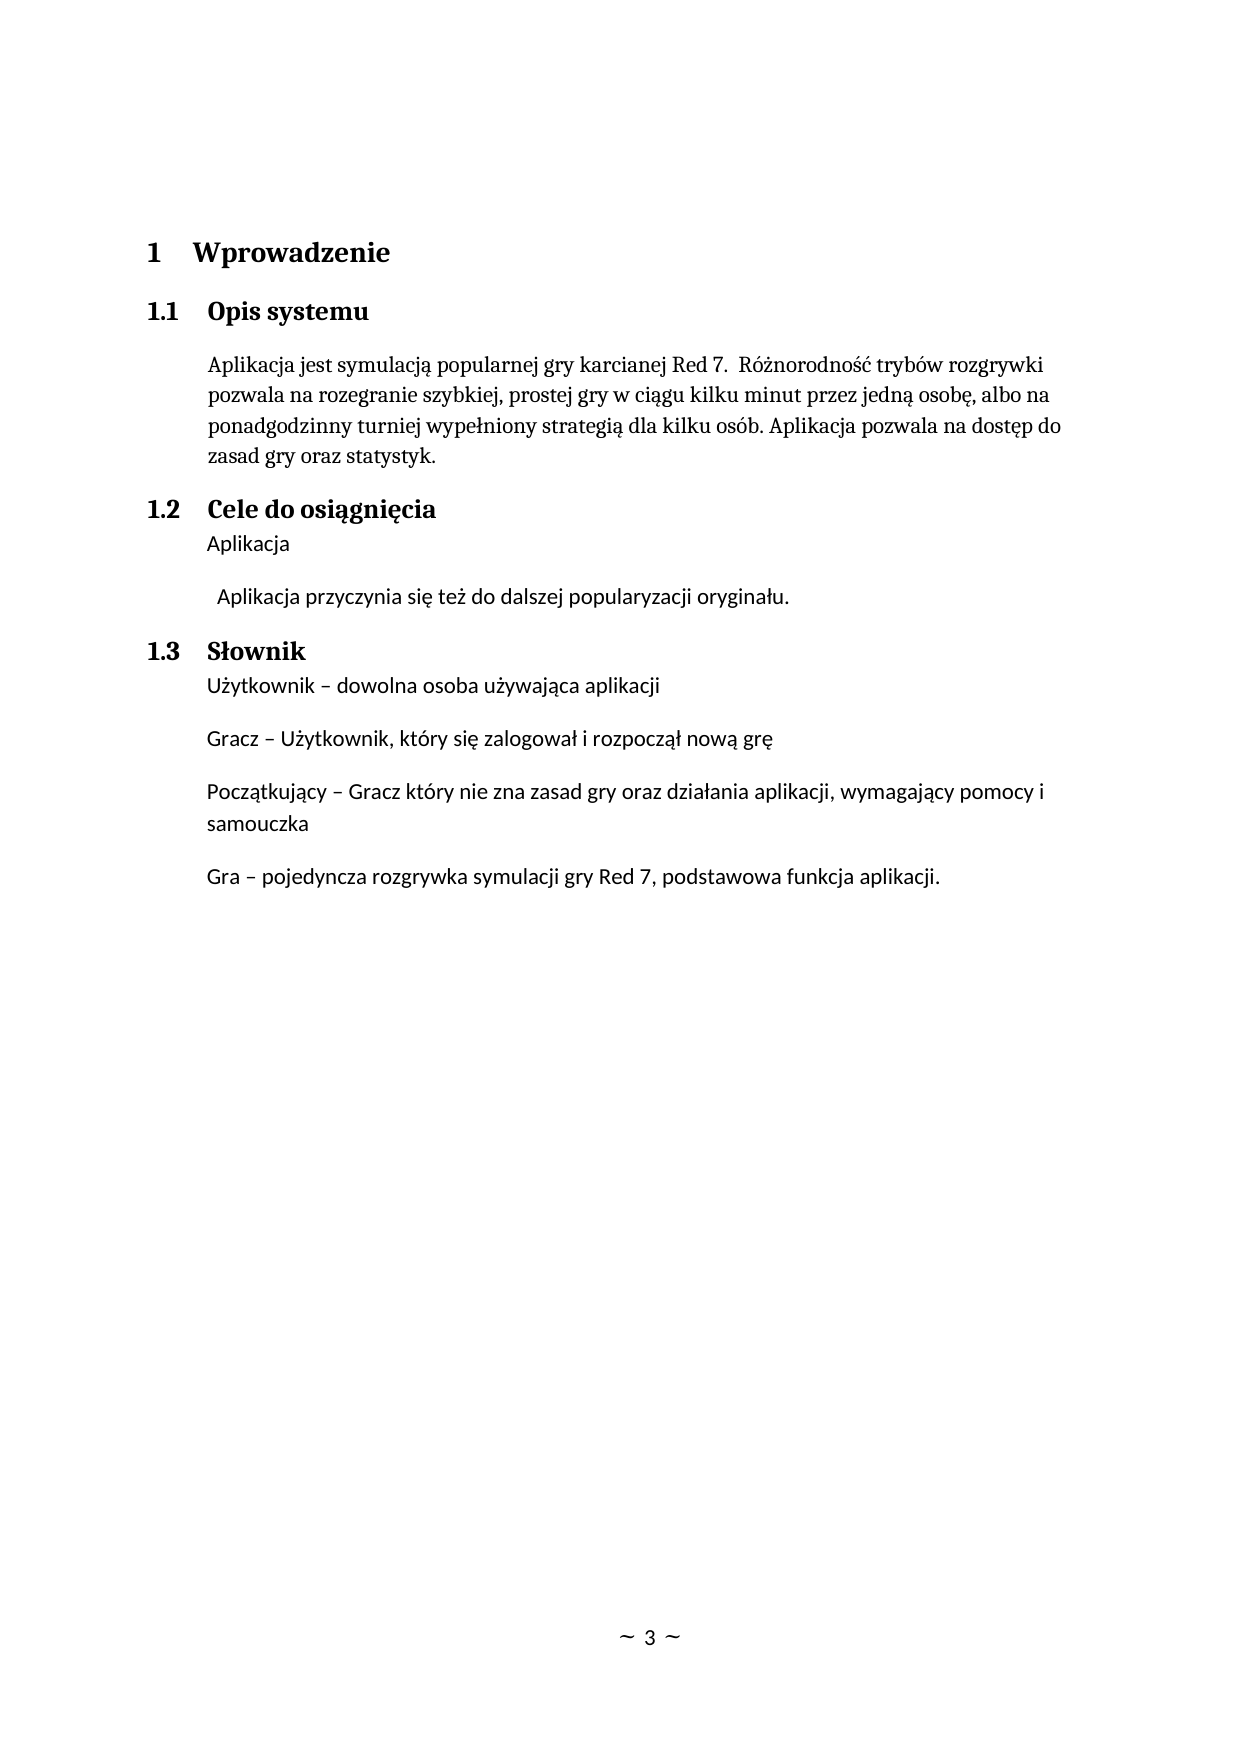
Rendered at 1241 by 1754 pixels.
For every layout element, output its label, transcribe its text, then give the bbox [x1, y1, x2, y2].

subtitle Opis systemu [148, 296, 1093, 327]
text Gracz – Użytkownik, który się zalogował i rozpoczął nową grę [207, 724, 1093, 752]
text Początkujący – Gracz który nie zna zasad gry oraz działania aplikacji, wymagający pomocy i samouczka [207, 777, 1093, 837]
subtitle Słownik [148, 636, 1093, 667]
subtitle Cele do osiągnięcia [148, 494, 1093, 525]
text Użytkownik – dowolna osoba używająca aplikacji [207, 671, 1093, 699]
text Aplikacja [207, 529, 1093, 557]
text Aplikacja przyczynia się też do dalszej popularyzacji oryginału. [207, 582, 1093, 611]
subtitle Aplikacja jest symulacją popularnej gry karcianej Red 7. Różnorodność trybów rozgrywki pozwala na rozegranie szybkiej, prostej gry w ciągu kilku minut przez jedną osobę, albo na ponadgodzinny turniej wypełniony strategią dla kilku osób. Aplikacja pozwala na dostęp do zasad gry oraz statystyk. [148, 352, 1093, 469]
text Gra – pojedyncza rozgrywka symulacji gry Red 7, podstawowa funkcja aplikacji. [207, 862, 1093, 891]
subtitle Wprowadzenie [148, 236, 1093, 270]
